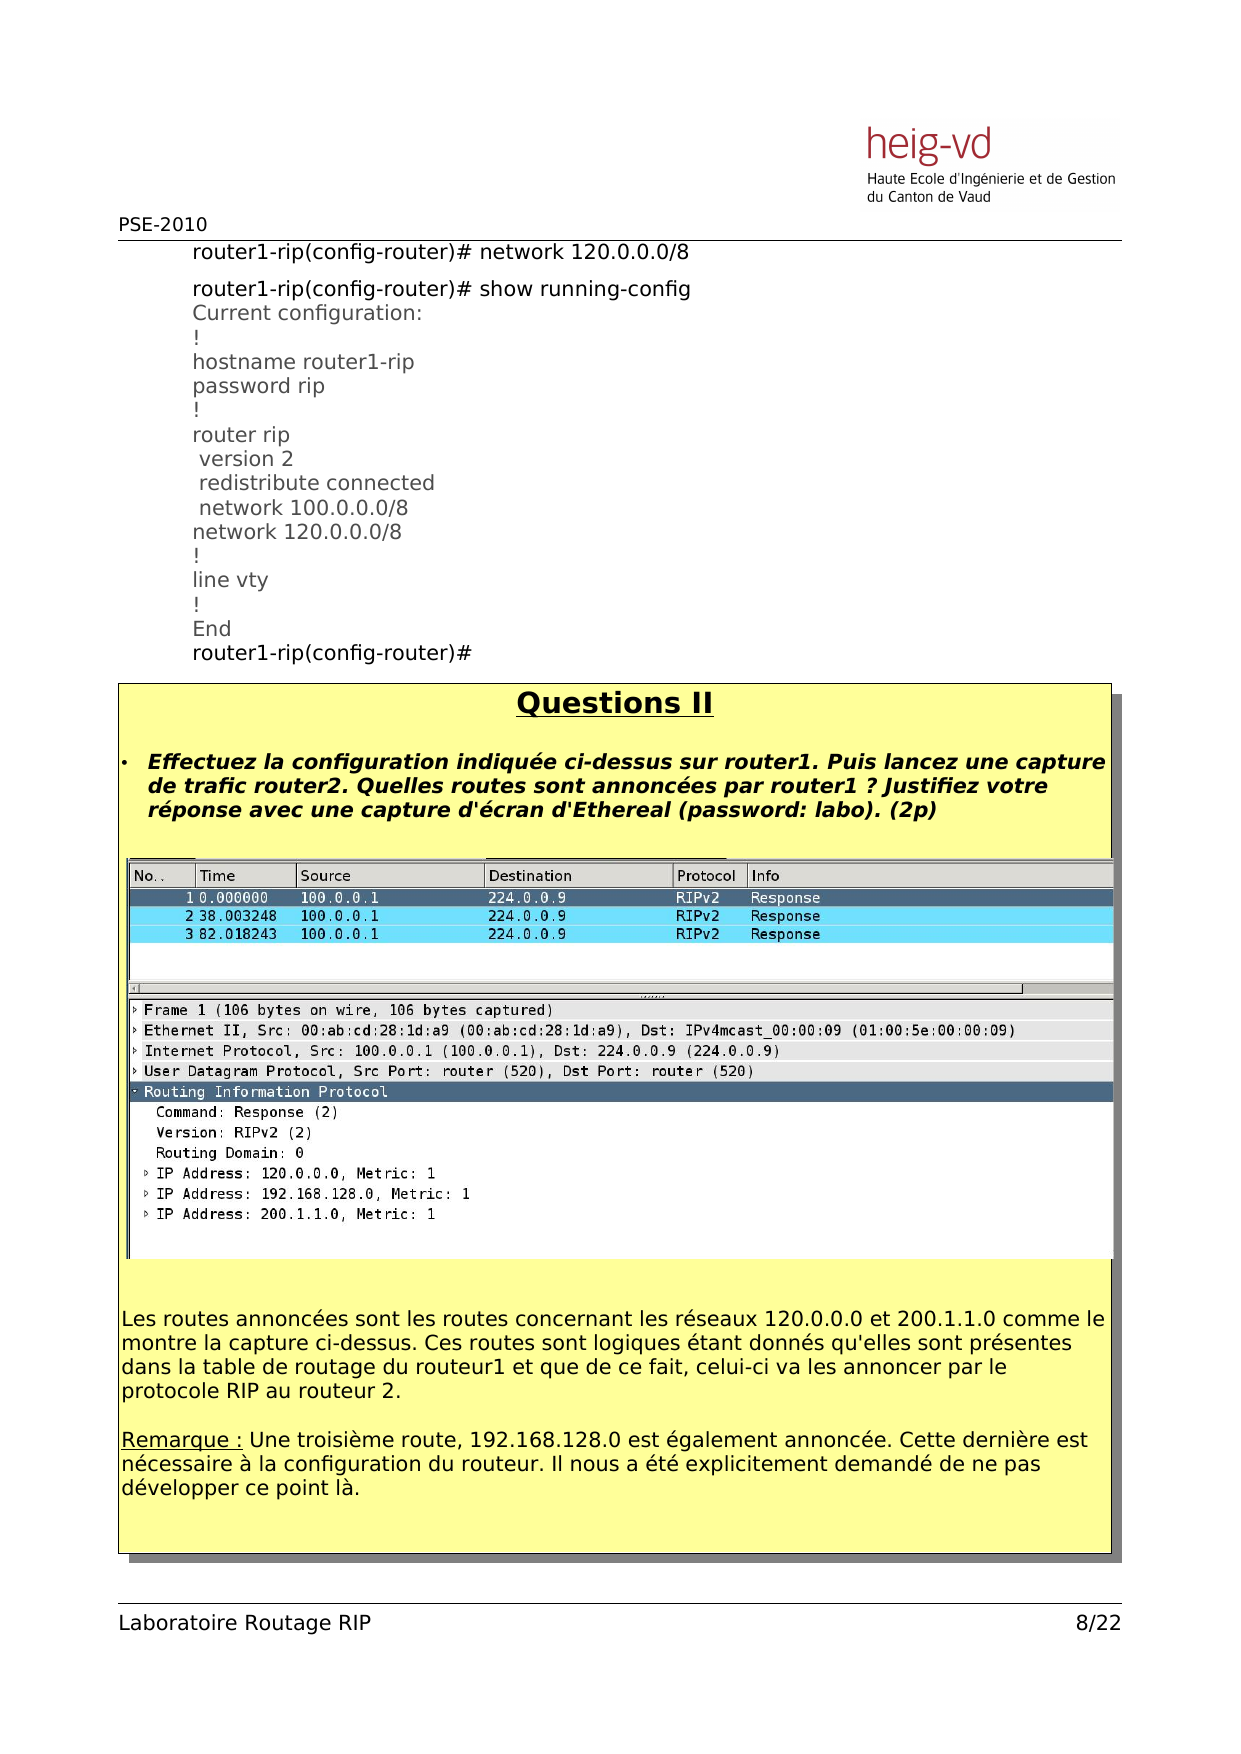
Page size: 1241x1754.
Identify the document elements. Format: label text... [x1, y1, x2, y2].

list Effectuez la configuration indiquée ci-dessus sur router1. Puis lancez une capture de trafic router2. Quelles routes sont annoncées par router1 ? Justifiez votre réponse avec une capture d'écran d'Ethereal (password: labo). (2p) [119, 747, 1111, 823]
text router1-rip(config-router)# network 120.0.0.0/8 [192, 241, 1122, 265]
text Remarque : Une troisième route, 192.168.128.0 est également annoncée. Cette dernière est nécessaire à la configuration du routeur. Il nous a été explicitement demandé de ne pas développer ce point là. [119, 1425, 1111, 1498]
text Les routes annoncées sont les routes concernant les réseaux 120.0.0.0 et 200.1.1.0 comme le montre la capture ci-dessus. Ces routes sont logiques étant donnés qu'elles sont présentes dans la table de routage du routeur1 et que de ce fait, celui-ci va les annoncer par le protocole RIP au routeur 2. [119, 1304, 1111, 1401]
picture [126, 858, 1114, 1259]
subtitle Questions II [119, 684, 1111, 721]
picture [860, 118, 1121, 212]
text router1-rip(config-router)# show running-config Current configuration: ! hostname router1-rip password rip ! router rip version 2 redistribute connected network 100.0.0.0/8 network 120.0.0.0/8 ! line vty ! End router1-rip(config-router)# [192, 277, 1122, 666]
